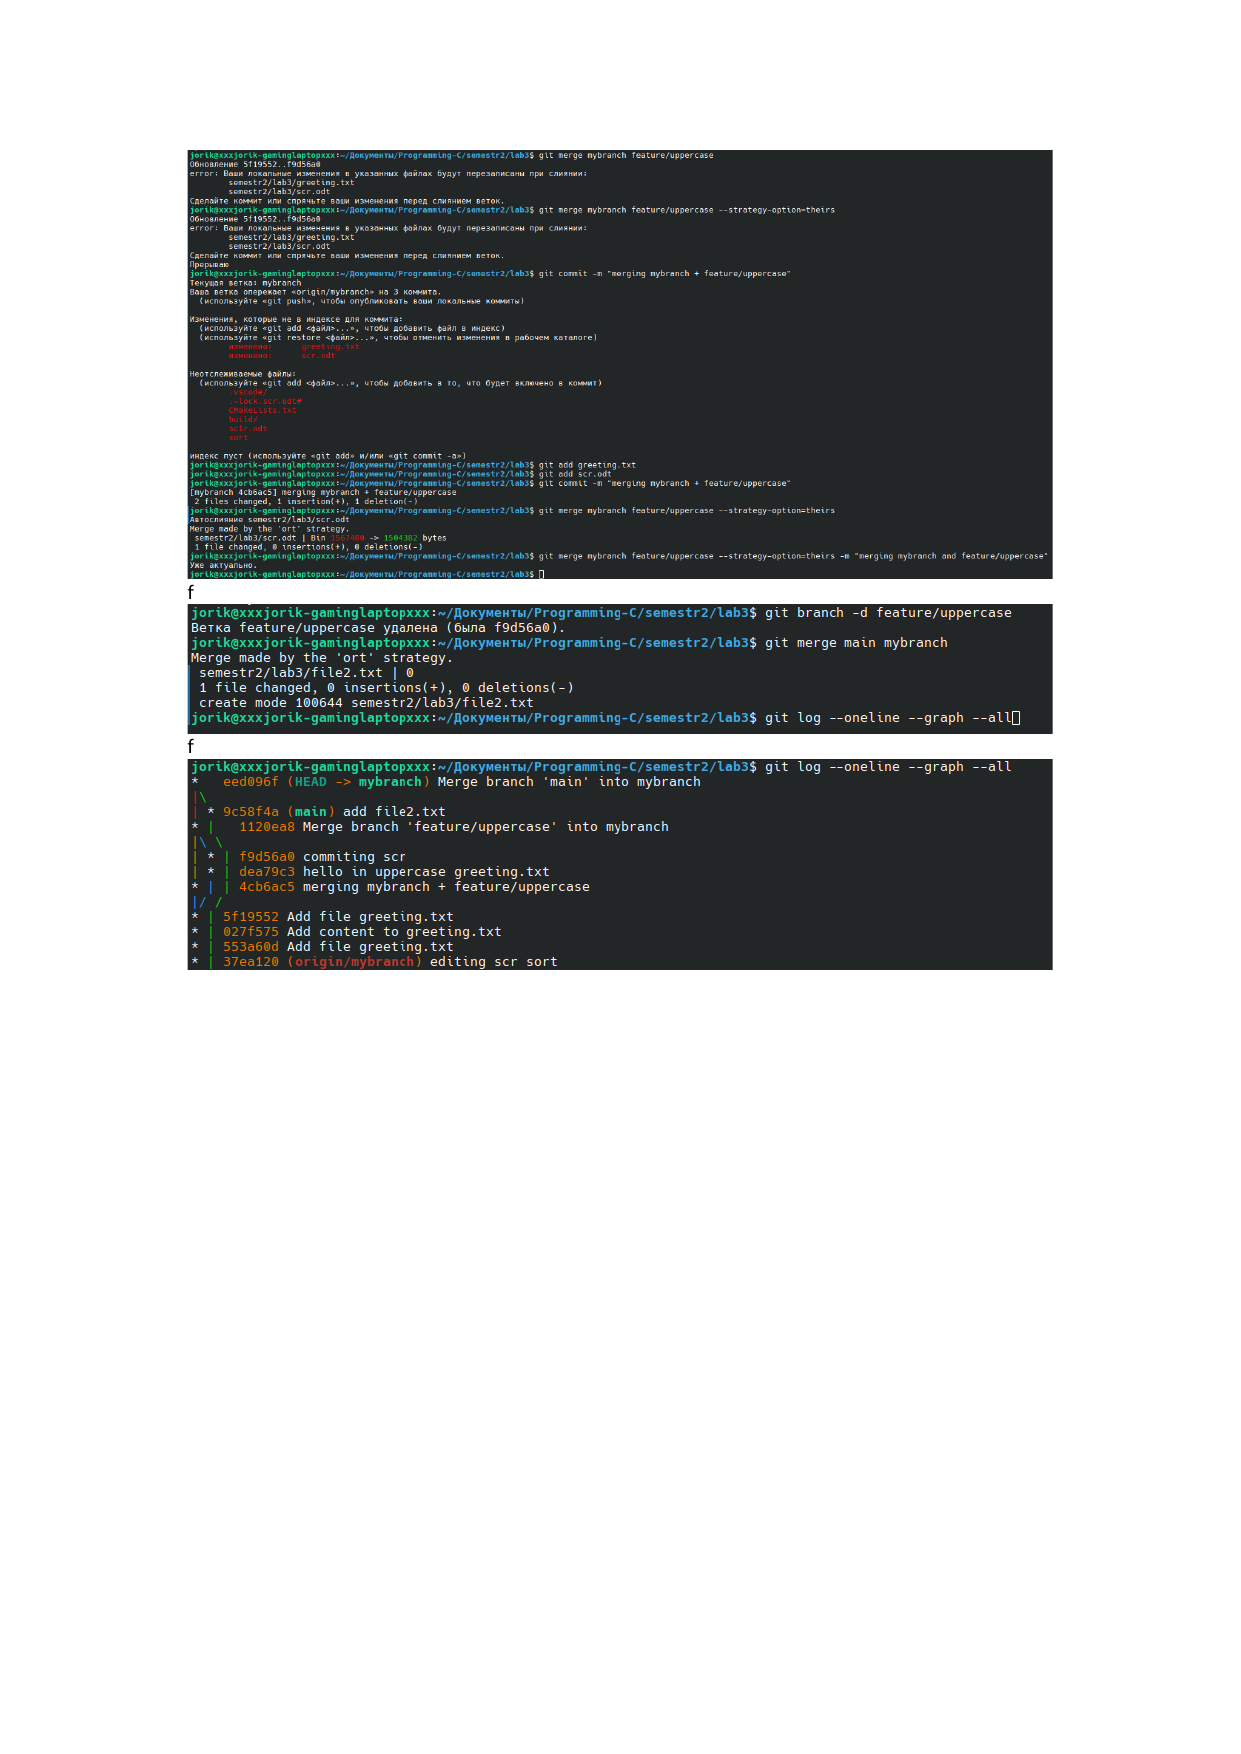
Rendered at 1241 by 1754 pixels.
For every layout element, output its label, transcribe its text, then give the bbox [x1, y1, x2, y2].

text f [187, 579, 1053, 604]
picture [187, 604, 1053, 734]
text f [187, 734, 1053, 759]
picture [187, 759, 1053, 970]
picture [187, 150, 1053, 579]
